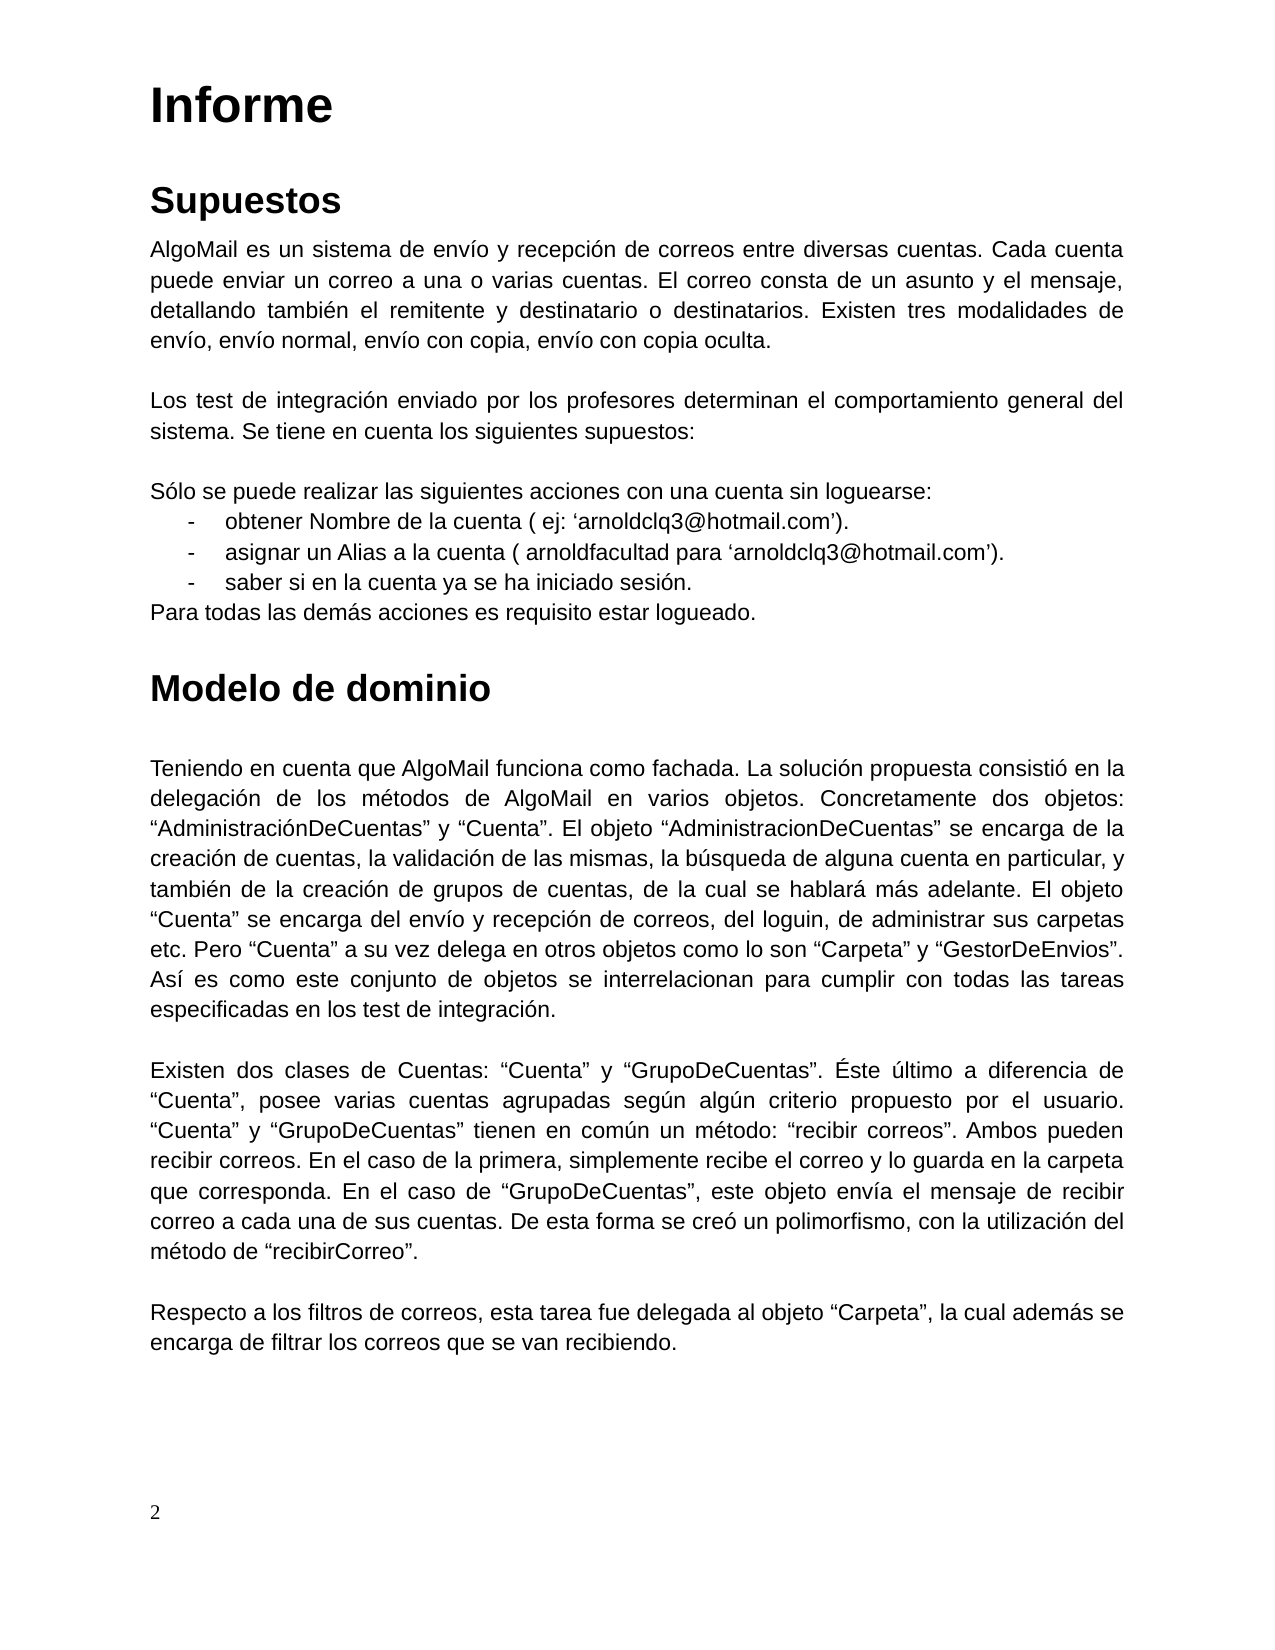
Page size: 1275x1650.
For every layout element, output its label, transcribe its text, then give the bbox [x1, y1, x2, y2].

text Los test de integración enviado por los profesores determinan el comportamiento general del sistema. Se tiene en cuenta los siguientes supuestos: [150, 387, 1125, 444]
text Respecto a los filtros de correos, esta tarea fue delegada al objeto “Carpeta”, la cual además se encarga de filtrar los correos que se van recibiendo. [150, 1298, 1125, 1355]
text Sólo se puede realizar las siguientes acciones con una cuenta sin loguearse: [150, 478, 1125, 504]
text Teniendo en cuenta que AlgoMail funciona como fachada. La solución propuesta consistió en la delegación de los métodos de AlgoMail en varios objetos. Concretamente dos objetos: “AdministraciónDeCuentas” y “Cuenta”. El objeto “AdministracionDeCuentas” se encarga de la creación de cuentas, la validación de las mismas, la búsqueda de alguna cuenta en particular, y también de la creación de grupos de cuentas, de la cual se hablará más adelante. El objeto “Cuenta” se encarga del envío y recepción de correos, del loguin, de administrar sus carpetas etc. Pero “Cuenta” a su vez delega en otros objetos como lo son “Carpeta” y “GestorDeEnvios”. Así es como este conjunto de objetos se interrelacionan para cumplir con todas las tareas especificadas en los test de integración. [150, 755, 1125, 1023]
list obtener Nombre de la cuenta ( ej: ‘arnoldclq3@hotmail.com’). [187, 508, 1125, 535]
list asignar un Alias a la cuenta ( arnoldfacultad para ‘arnoldclq3@hotmail.com’). [187, 538, 1125, 565]
text Para todas las demás acciones es requisito estar logueado. [150, 599, 1125, 625]
subtitle Modelo de dominio [150, 667, 1125, 710]
text AlgoMail es un sistema de envío y recepción de correos entre diversas cuentas. Cada cuenta puede enviar un correo a una o varias cuentas. El correo consta de un asunto y el mensaje, detallando también el remitente y destinatario o destinatarios. Existen tres modalidades de envío, envío normal, envío con copia, envío con copia oculta. [150, 236, 1125, 353]
subtitle Informe [150, 75, 1125, 132]
list saber si en la cuenta ya se ha iniciado sesión. [187, 569, 1125, 595]
text Existen dos clases de Cuentas: “Cuenta” y “GrupoDeCuentas”. Éste último a diferencia de “Cuenta”, posee varias cuentas agrupadas según algún criterio propuesto por el usuario. “Cuenta” y “GrupoDeCuentas” tienen en común un método: “recibir correos”. Ambos pueden recibir correos. En el caso de la primera, simplemente recibe el correo y lo guarda en la carpeta que corresponda. En el caso de “GrupoDeCuentas”, este objeto envía el mensaje de recibir correo a cada una de sus cuentas. De esta forma se creó un polimorfismo, con la utilización del método de “recibirCorreo”. [150, 1057, 1125, 1264]
subtitle Supuestos [150, 178, 1125, 222]
